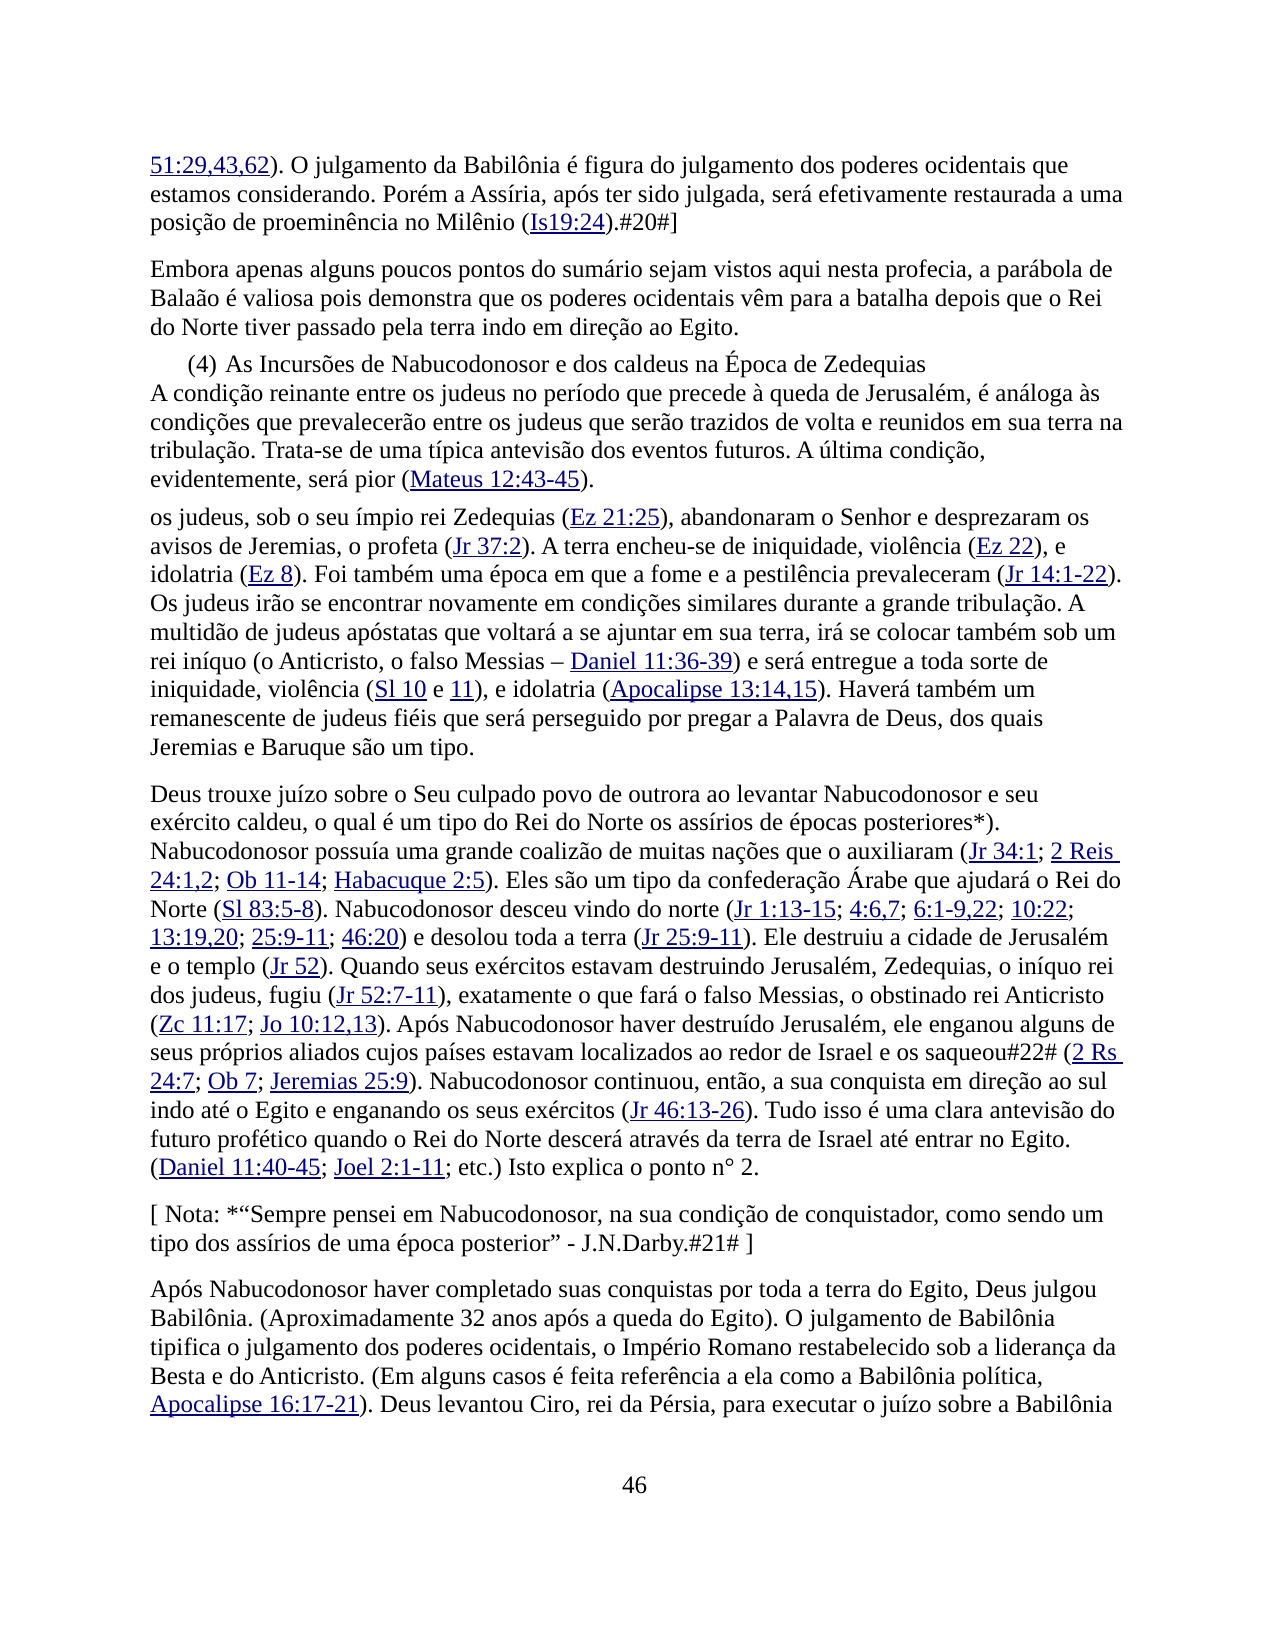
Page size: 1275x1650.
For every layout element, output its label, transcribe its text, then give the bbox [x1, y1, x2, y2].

text A condição reinante entre os judeus no período que precede à queda de Jerusalém, é análoga às condições que prevalecerão entre os judeus que serão trazidos de volta e reunidos em sua terra na tribulação. Trata-se de uma típica antevisão dos eventos futuros. A última condição, evidentemente, será pior (Mateus 12:43-45). [150, 378, 1125, 493]
list As Incursões de Nabucodonosor e dos caldeus na Época de Zedequias [187, 349, 1125, 378]
text 51:29,43,62). O julgamento da Babilônia é figura do julgamento dos poderes ocidentais que estamos considerando. Porém a Assíria, após ter sido julgada, será efetivamente restaurada a uma posição de proeminência no Milênio (Is19:24).#20#] [150, 150, 1125, 236]
text os judeus, sob o seu ímpio rei Zedequias (Ez 21:25), abandonaram o Senhor e desprezaram os avisos de Jeremias, o profeta (Jr 37:2). A terra encheu-se de iniquidade, violência (Ez 22), e idolatria (Ez 8). Foi também uma época em que a fome e a pestilência prevaleceram (Jr 14:1-22). Os judeus irão se encontrar novamente em condições similares durante a grande tribulação. A multidão de judeus apóstatas que voltará a se ajuntar em sua terra, irá se colocar também sob um rei iníquo (o Anticristo, o falso Messias – Daniel 11:36-39) e será entregue a toda sorte de iniquidade, violência (Sl 10 e 11), e idolatria (Apocalipse 13:14,15). Haverá também um remanescente de judeus fiéis que será perseguido por pregar a Palavra de Deus, dos quais Jeremias e Baruque são um tipo. [150, 502, 1125, 761]
text [ Nota: *“Sempre pensei em Nabucodonosor, na sua condição de conquistador, como sendo um tipo dos assírios de uma época posterior” - J.N.Darby.#21# ] [150, 1199, 1125, 1257]
text Deus trouxe juízo sobre o Seu culpado povo de outrora ao levantar Nabucodonosor e seu exército caldeu, o qual é um tipo do Rei do Norte os assírios de épocas posteriores*). Nabucodonosor possuía uma grande coalizão de muitas nações que o auxiliaram (Jr 34:1; 2 Reis 24:1,2; Ob 11-14; Habacuque 2:5). Eles são um tipo da confederação Árabe que ajudará o Rei do Norte (Sl 83:5-8). Nabucodonosor desceu vindo do norte (Jr 1:13-15; 4:6,7; 6:1-9,22; 10:22; 13:19,20; 25:9-11; 46:20) e desolou toda a terra (Jr 25:9-11). Ele destruiu a cidade de Jerusalém e o templo (Jr 52). Quando seus exércitos estavam destruindo Jerusalém, Zedequias, o iníquo rei dos judeus, fugiu (Jr 52:7-11), exatamente o que fará o falso Messias, o obstinado rei Anticristo (Zc 11:17; Jo 10:12,13). Após Nabucodonosor haver destruído Jerusalém, ele enganou alguns de seus próprios aliados cujos países estavam localizados ao redor de Israel e os saqueou#22# (2 Rs 24:7; Ob 7; Jeremias 25:9). Nabucodonosor continuou, então, a sua conquista em direção ao sul indo até o Egito e enganando os seus exércitos (Jr 46:13-26). Tudo isso é uma clara antevisão do futuro profético quando o Rei do Norte descerá através da terra de Israel até entrar no Egito. (Daniel 11:40-45; Joel 2:1-11; etc.) Isto explica o ponto n° 2. [150, 779, 1125, 1181]
text Embora apenas alguns poucos pontos do sumário sejam vistos aqui nesta profecia, a parábola de Balaão é valiosa pois demonstra que os poderes ocidentais vêm para a batalha depois que o Rei do Norte tiver passado pela terra indo em direção ao Egito. [150, 254, 1125, 340]
text Após Nabucodonosor haver completado suas conquistas por toda a terra do Egito, Deus julgou Babilônia. (Aproximadamente 32 anos após a queda do Egito). O julgamento de Babilônia tipifica o julgamento dos poderes ocidentais, o Império Romano restabelecido sob a liderança da Besta e do Anticristo. (Em alguns casos é feita referência a ela como a Babilônia política, Apocalipse 16:17-21). Deus levantou Ciro, rei da Pérsia, para executar o juízo sobre a Babilônia [150, 1274, 1125, 1418]
